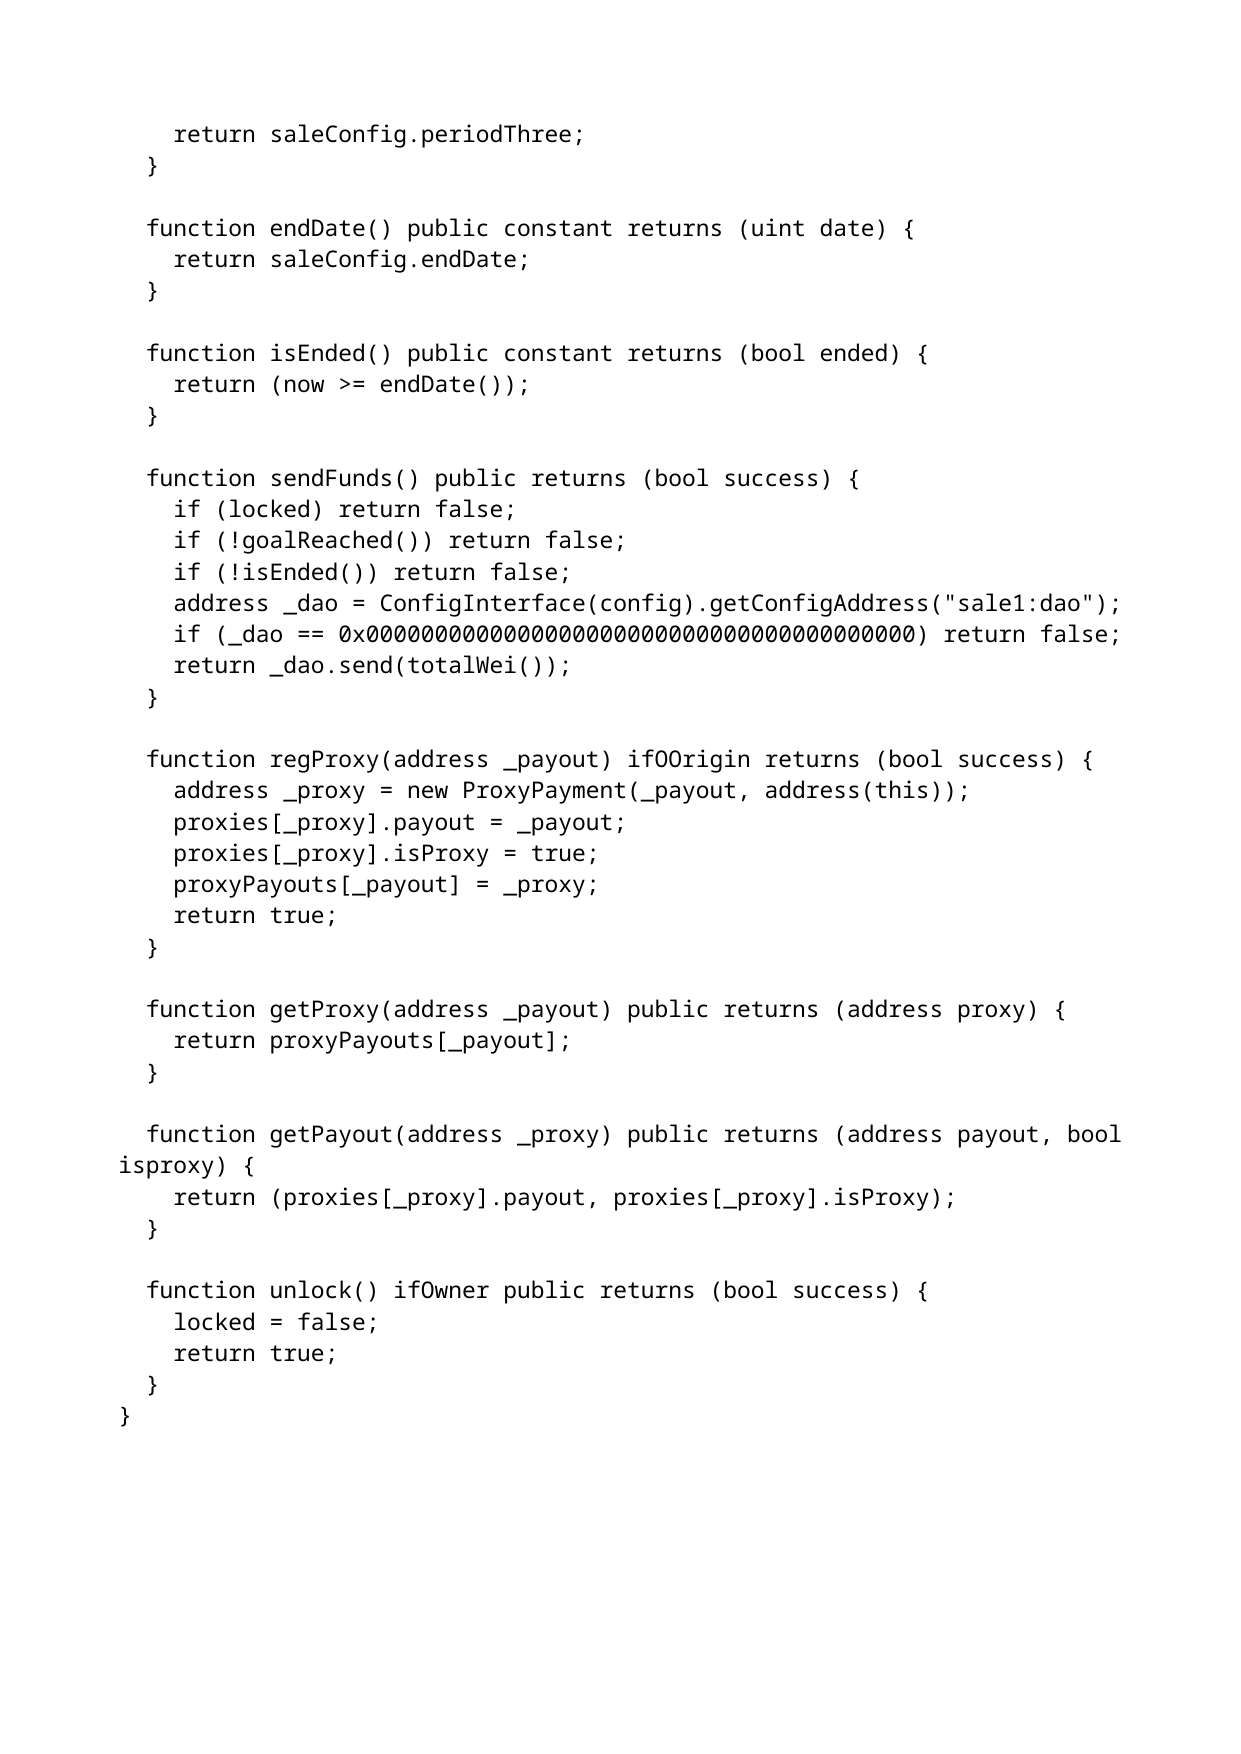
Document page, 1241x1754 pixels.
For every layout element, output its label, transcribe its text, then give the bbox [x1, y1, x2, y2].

text } [118, 1399, 1122, 1431]
text function regProxy(address _payout) ifOOrigin returns (bool success) { [118, 743, 1122, 774]
text return saleConfig.periodThree; [118, 118, 1122, 149]
text function getProxy(address _payout) public returns (address proxy) { [118, 993, 1122, 1024]
text if (!isEnded()) return false; [118, 556, 1122, 587]
text if (!goalReached()) return false; [118, 524, 1122, 556]
text function sendFunds() public returns (bool success) { [118, 462, 1122, 493]
text return (proxies[_proxy].payout, proxies[_proxy].isProxy); [118, 1181, 1122, 1212]
text } [118, 274, 1122, 306]
text proxies[_proxy].isProxy = true; [118, 837, 1122, 868]
text } [118, 931, 1122, 962]
text function unlock() ifOwner public returns (bool success) { [118, 1274, 1122, 1306]
text proxies[_proxy].payout = _payout; [118, 806, 1122, 837]
text } [118, 1212, 1122, 1243]
text return saleConfig.endDate; [118, 243, 1122, 274]
text } [118, 1368, 1122, 1399]
text proxyPayouts[_payout] = _proxy; [118, 868, 1122, 899]
text } [118, 681, 1122, 712]
text function getPayout(address _proxy) public returns (address payout, bool isproxy) { [118, 1118, 1122, 1181]
text } [118, 149, 1122, 181]
text locked = false; [118, 1306, 1122, 1337]
text return proxyPayouts[_payout]; [118, 1024, 1122, 1056]
text return _dao.send(totalWei()); [118, 649, 1122, 681]
text address _proxy = new ProxyPayment(_payout, address(this)); [118, 774, 1122, 806]
text return true; [118, 1337, 1122, 1368]
text function endDate() public constant returns (uint date) { [118, 212, 1122, 243]
text function isEnded() public constant returns (bool ended) { [118, 337, 1122, 368]
text address _dao = ConfigInterface(config).getConfigAddress("sale1:dao"); [118, 587, 1122, 618]
text return true; [118, 899, 1122, 931]
text if (locked) return false; [118, 493, 1122, 524]
text return (now >= endDate()); [118, 368, 1122, 399]
text if (_dao == 0x0000000000000000000000000000000000000000) return false; [118, 618, 1122, 649]
text } [118, 399, 1122, 431]
text } [118, 1056, 1122, 1087]
